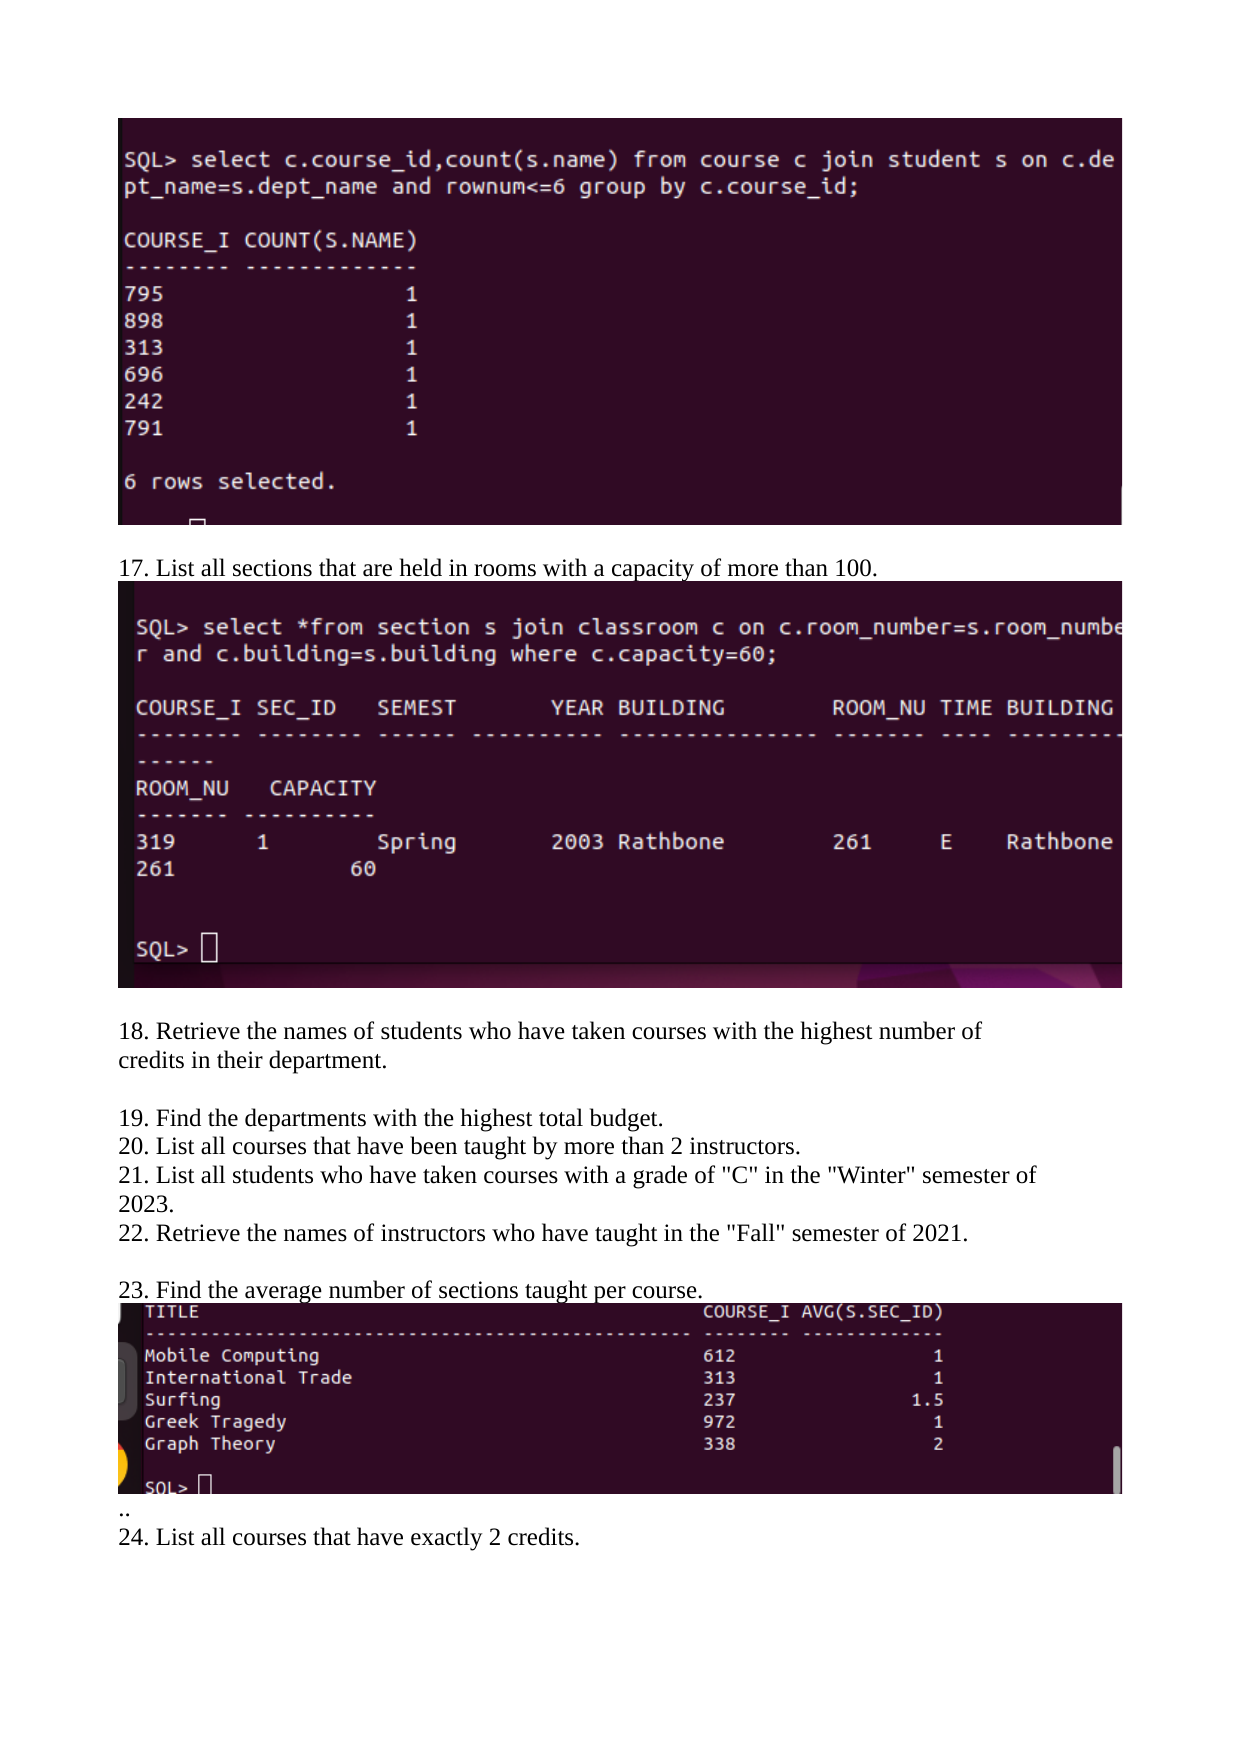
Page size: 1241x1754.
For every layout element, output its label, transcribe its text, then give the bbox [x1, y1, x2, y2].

text 2023. [118, 1189, 1122, 1218]
text credits in their department. [118, 1045, 1122, 1074]
text 24. List all courses that have exactly 2 credits. [118, 1522, 1122, 1551]
text 22. Retrieve the names of instructors who have taught in the "Fall" semester of 2021. [118, 1218, 1122, 1246]
picture [118, 581, 1123, 988]
text 19. Find the departments with the highest total budget. [118, 1103, 1122, 1131]
text 17. List all sections that are held in rooms with a capacity of more than 100. [118, 553, 1122, 581]
text 18. Retrieve the names of students who have taken courses with the highest number of [118, 1016, 1122, 1045]
picture [118, 118, 1123, 525]
text .. [118, 1494, 1122, 1522]
text 21. List all students who have taken courses with a grade of "C" in the "Winter" semester of [118, 1160, 1122, 1189]
text 20. List all courses that have been taught by more than 2 instructors. [118, 1131, 1122, 1160]
text 23. Find the average number of sections taught per course. [118, 1275, 1122, 1303]
picture [118, 1303, 1123, 1494]
